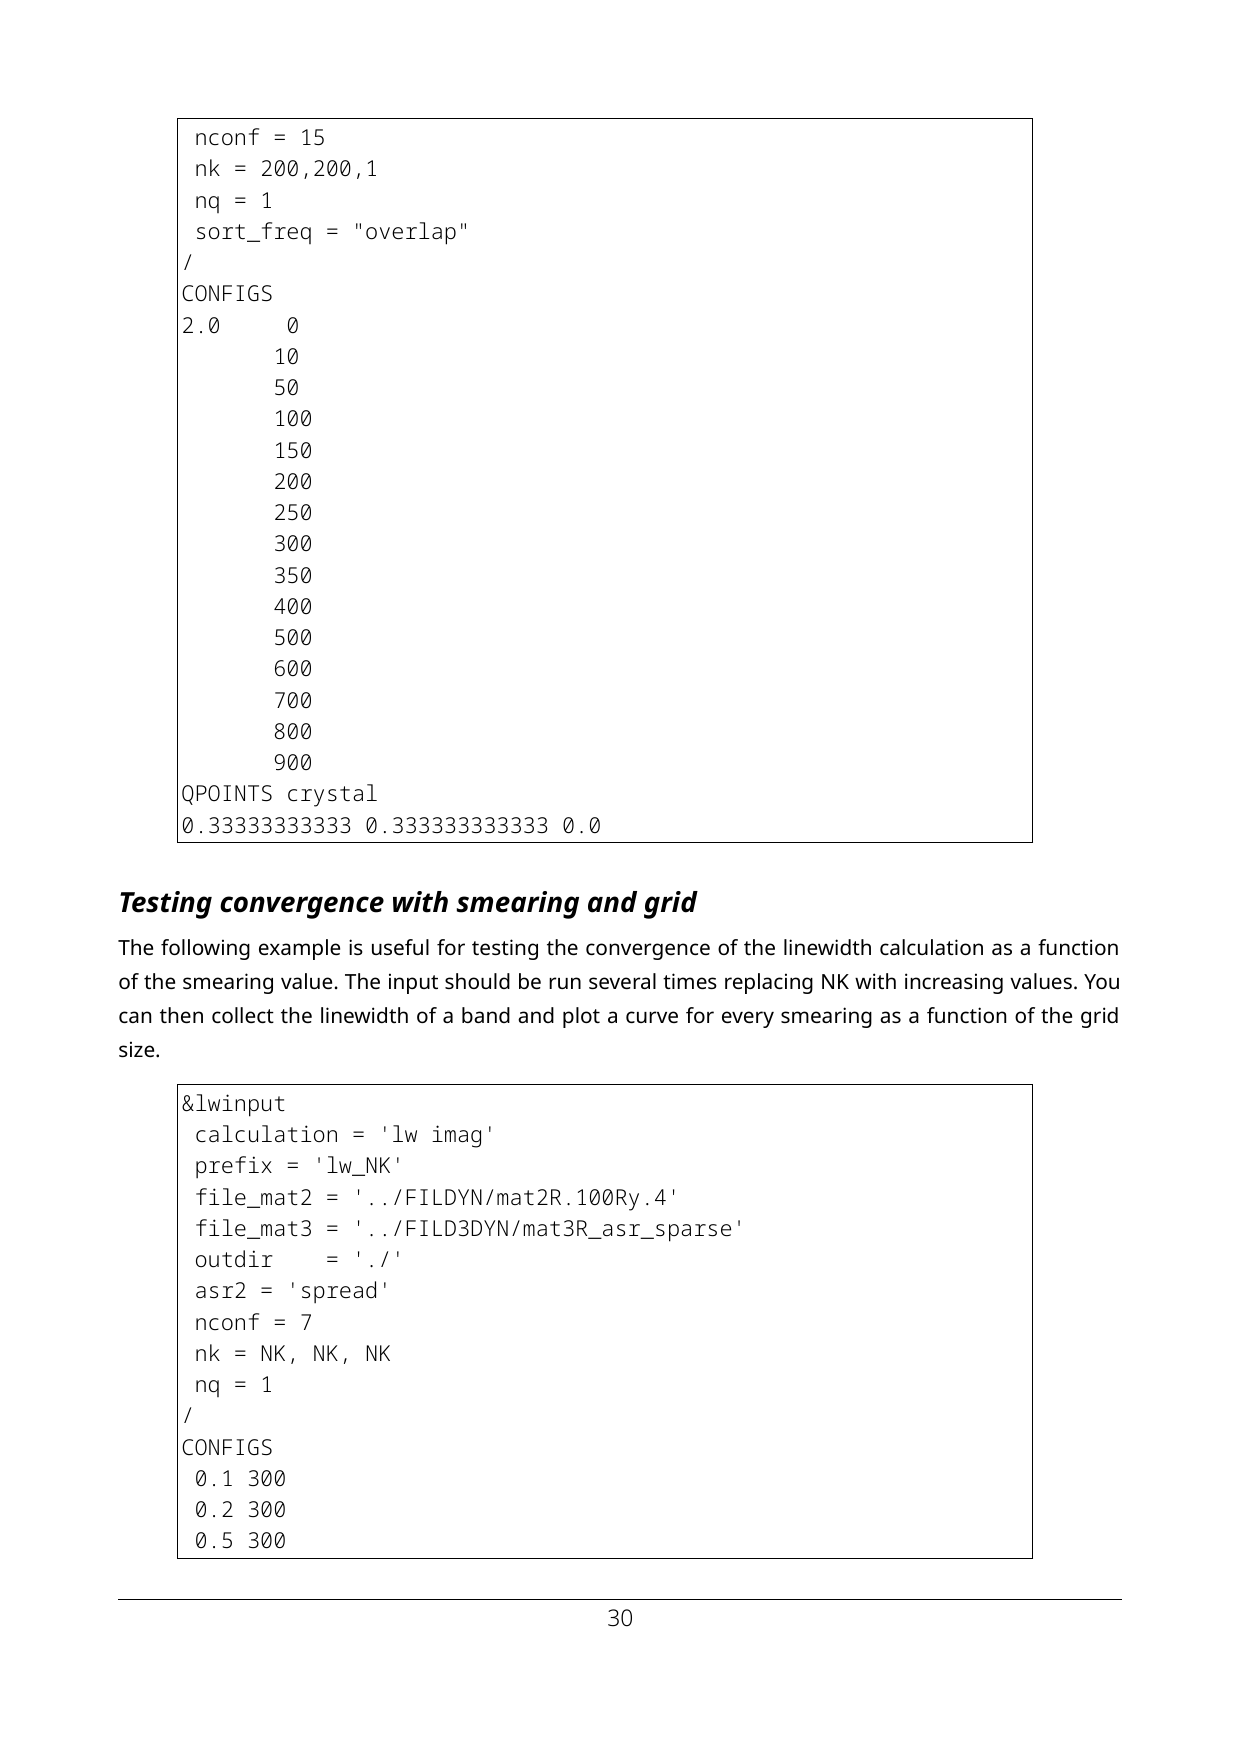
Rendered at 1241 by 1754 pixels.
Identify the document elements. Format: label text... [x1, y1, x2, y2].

text &lwinput calculation = 'lw imag' prefix = 'lw_NK' file_mat2 = '../FILDYN/mat2R.100Ry.4' file_mat3 = '../FILD3DYN/mat3R_asr_sparse' outdir = './' asr2 = 'spread' nconf = 7 nk = NK, NK, NK nq = 1 / CONFIGS 0.1 300 0.2 300 0.5 300 [178, 1085, 1032, 1558]
text The following example is useful for testing the convergence of the linewidth calculation as a function of the smearing value. The input should be run several times replacing NK with increasing values. You can then collect the linewidth of a band and plot a curve for every smearing as a function of the grid size. [118, 933, 1122, 1064]
text nconf = 15 nk = 200,200,1 nq = 1 sort_freq = "overlap" / CONFIGS 2.0 0 10 50 100 150 200 250 300 350 400 500 600 700 800 900 QPOINTS crystal 0.33333333333 0.333333333333 0.0 [178, 119, 1032, 842]
subtitle Testing convergence with smearing and grid [118, 883, 1122, 921]
